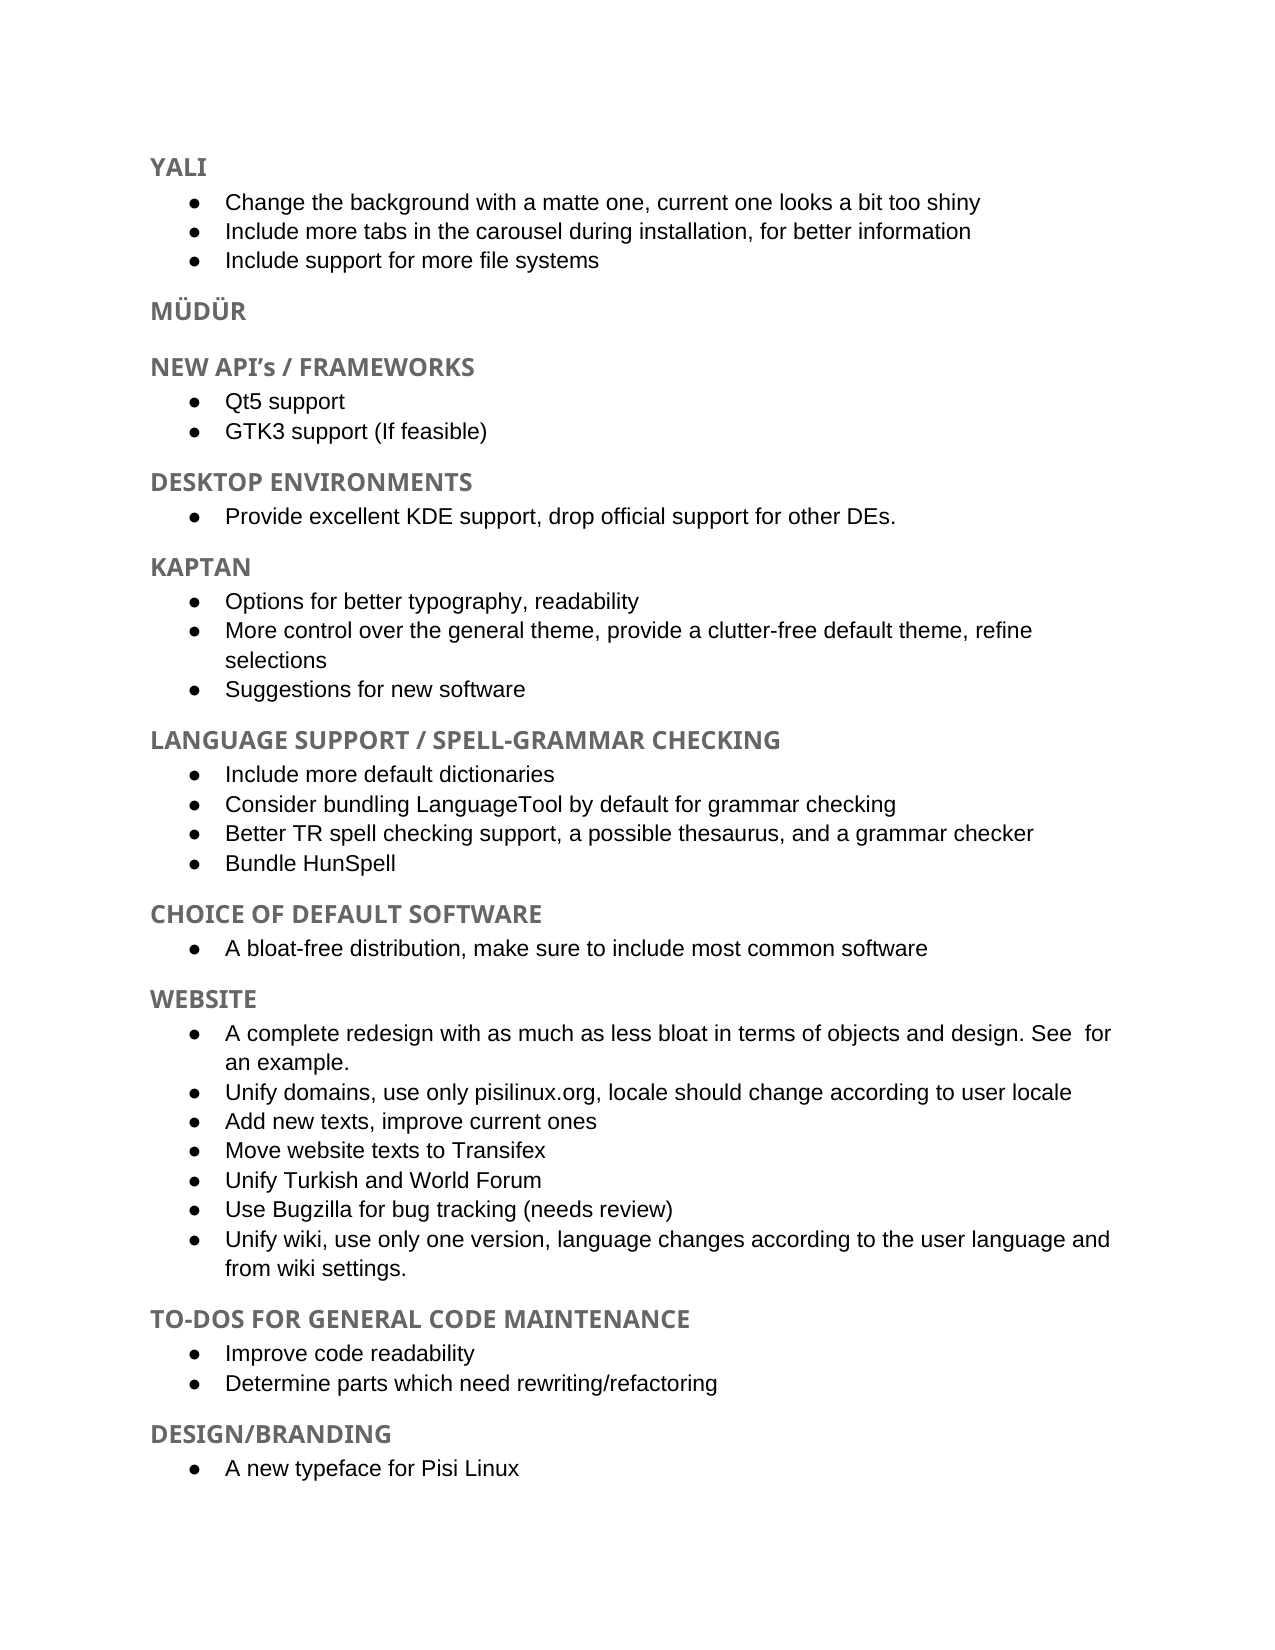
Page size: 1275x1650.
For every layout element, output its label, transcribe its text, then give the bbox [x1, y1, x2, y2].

list Include more default dictionaries [187, 762, 1125, 788]
list A bloat-free distribution, make sure to include most common software [187, 935, 1125, 961]
list More control over the general theme, provide a clutter-free default theme, refine selections [187, 618, 1125, 673]
list Add new texts, improve current ones [187, 1109, 1125, 1134]
subtitle DESIGN/BRANDING [150, 1416, 1125, 1450]
list GTK3 support (If feasible) [187, 418, 1125, 444]
subtitle KAPTAN [150, 549, 1125, 584]
list Options for better typography, readability [187, 589, 1125, 614]
subtitle DESKTOP ENVIRONMENTS [150, 464, 1125, 498]
list Improve code readability [187, 1341, 1125, 1366]
subtitle NEW API’s / FRAMEWORKS [150, 350, 1125, 384]
subtitle YALI [150, 150, 1125, 184]
list A new typeface for Pisi Linux [187, 1455, 1125, 1481]
list Move website texts to Transifex [187, 1138, 1125, 1164]
list Unify Turkish and World Forum [187, 1167, 1125, 1193]
list Change the background with a matte one, current one looks a bit too shiny [187, 189, 1125, 215]
list Better TR spell checking support, a possible thesaurus, and a grammar checker [187, 821, 1125, 846]
list Consider bundling LanguageTool by default for grammar checking [187, 791, 1125, 817]
list A complete redesign with as much as less bloat in terms of objects and design. See for an example. [187, 1021, 1125, 1076]
subtitle CHOICE OF DEFAULT SOFTWARE [150, 896, 1125, 930]
list Bundle HunSpell [187, 850, 1125, 876]
list Determine parts which need rewriting/refactoring [187, 1370, 1125, 1396]
subtitle WEBSITE [150, 981, 1125, 1016]
list Use Bugzilla for bug tracking (needs review) [187, 1197, 1125, 1222]
subtitle LANGUAGE SUPPORT / SPELL-GRAMMAR CHECKING [150, 723, 1125, 757]
list Provide excellent KDE support, drop official support for other DEs. [187, 503, 1125, 529]
list Include support for more file systems [187, 248, 1125, 273]
list Suggestions for new software [187, 677, 1125, 702]
list Unify domains, use only pisilinux.org, locale should change according to user locale [187, 1079, 1125, 1105]
subtitle TO-DOS FOR GENERAL CODE MAINTENANCE [150, 1302, 1125, 1336]
list Unify wiki, use only one version, language changes according to the user language and from wiki settings. [187, 1226, 1125, 1281]
list Qt5 support [187, 389, 1125, 414]
subtitle MÜDÜR [150, 294, 1125, 328]
list Include more tabs in the carousel during installation, for better information [187, 218, 1125, 244]
